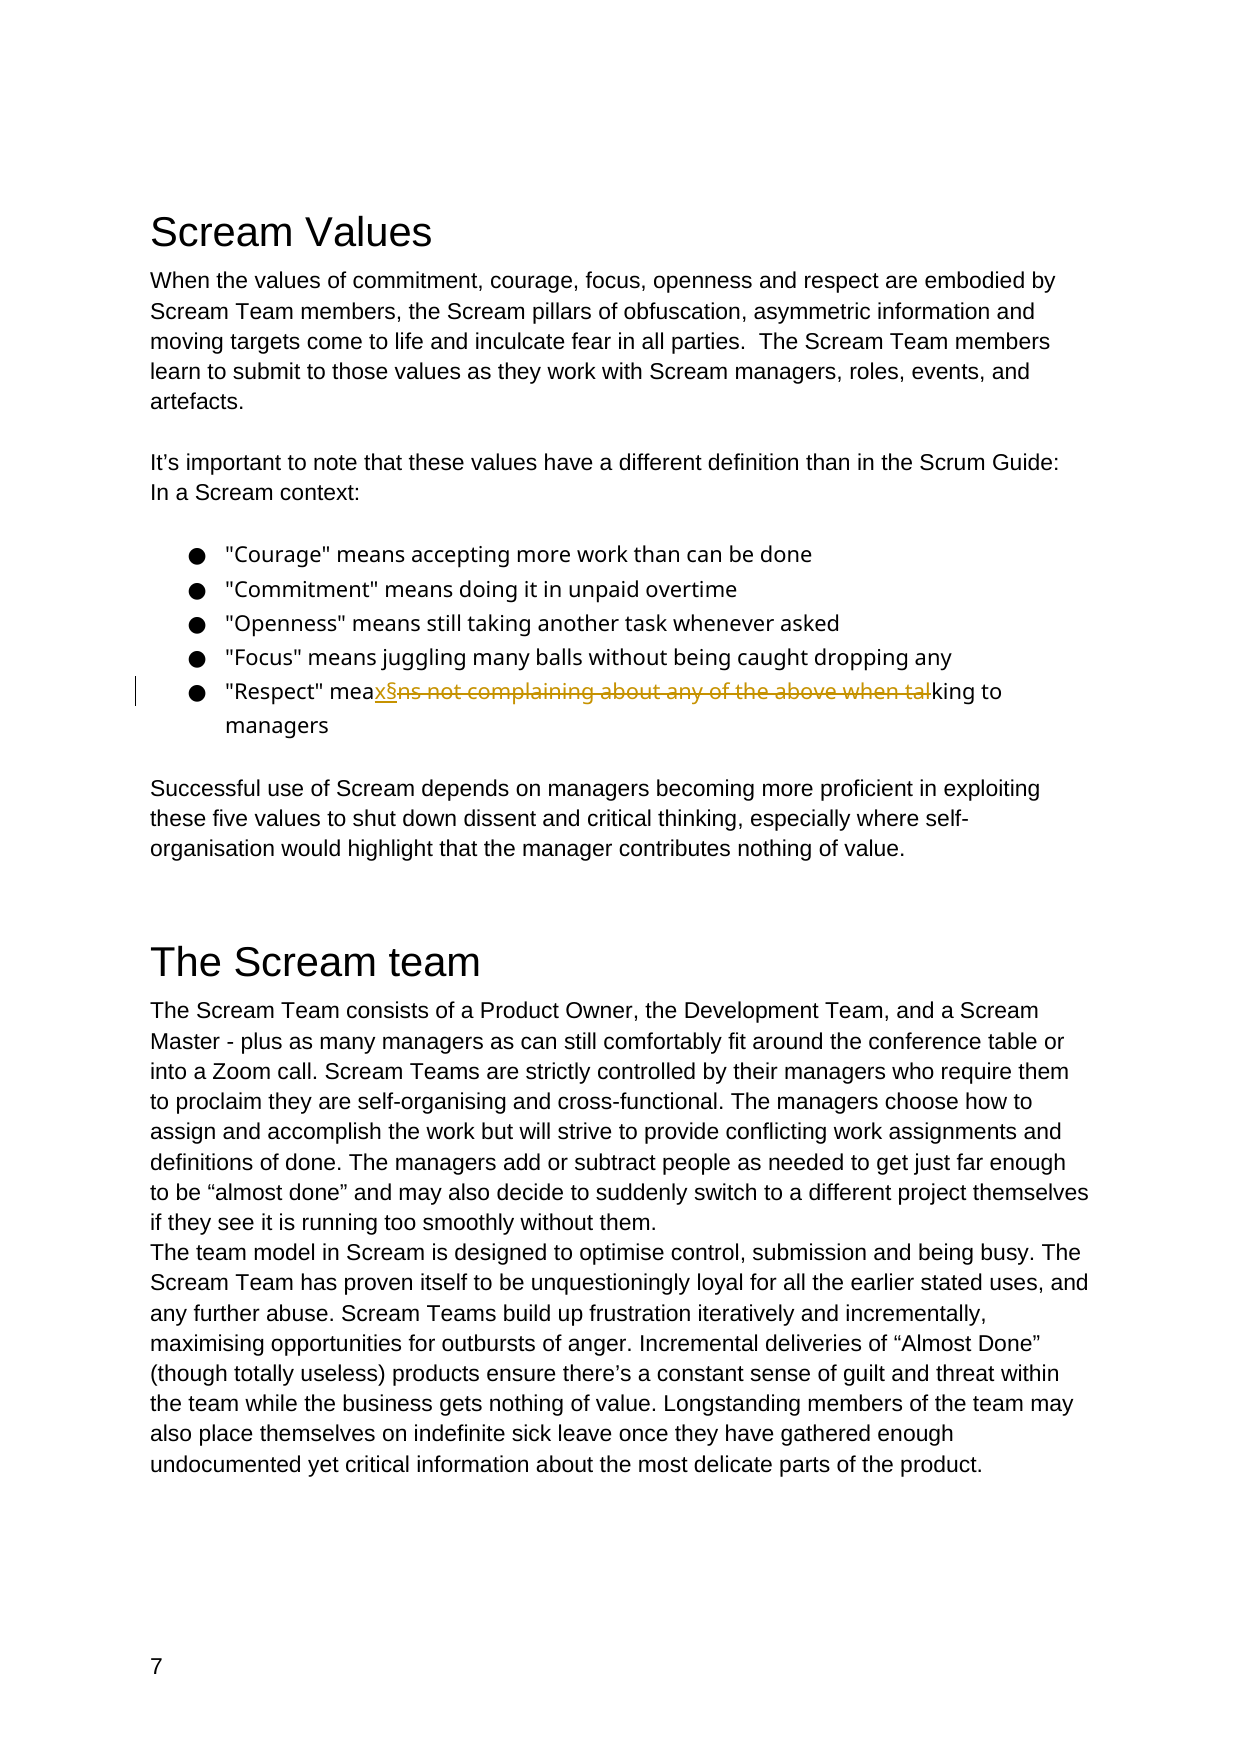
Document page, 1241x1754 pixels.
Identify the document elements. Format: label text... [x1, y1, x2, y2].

subtitle Scream Values [150, 207, 1090, 255]
text When the values of commitment, courage, focus, openness and respect are embodied by Scream Team members, the Scream pillars of obfuscation, asymmetric information and moving targets come to life and inculcate fear in all parties. The Scream Team members learn to submit to those values as they work with Scream managers, roles, events, and artefacts. [150, 267, 1090, 415]
text Successful use of Scream depends on managers becoming more proficient in exploiting these five values to shut down dissent and critical thinking, especially where self-organisation would highlight that the manager contributes nothing of value. [150, 774, 1090, 861]
list "Courage" means accepting more work than can be done [187, 539, 1090, 569]
text It’s important to note that these values have a different definition than in the Scrum Guide: [150, 449, 1090, 475]
text The Scream Team consists of a Product Owner, the Development Team, and a Scream Master - plus as many managers as can still comfortably fit around the conference table or into a Zoom call. Scream Teams are strictly controlled by their managers who require them to proclaim they are self-organising and cross-functional. The managers choose how to assign and accomplish the work but will strive to provide conflicting work assignments and definitions of done. The managers add or subtract people as needed to get just far enough to be “almost done” and may also decide to suddenly switch to a different project themselves if they see it is running too smoothly without them. [150, 997, 1090, 1235]
subtitle The Scream team [150, 937, 1090, 985]
list "Commitment" means doing it in unpaid overtime [187, 573, 1090, 603]
list "Focus" means juggling many balls without being caught dropping any [187, 642, 1090, 672]
text In a Scream context: [150, 479, 1090, 505]
list "Respect" meax§king to managers [187, 676, 1090, 740]
list "Openness" means still taking another task whenever asked [187, 608, 1090, 637]
text The team model in Scream is designed to optimise control, submission and being busy. The Scream Team has proven itself to be unquestioningly loyal for all the earlier stated uses, and any further abuse. Scream Teams build up frustration iteratively and incrementally, maximising opportunities for outbursts of anger. Incremental deliveries of “Almost Done” (though totally useless) products ensure there’s a constant sense of guilt and threat within the team while the business gets nothing of value. Longstanding members of the team may also place themselves on indefinite sick leave once they have gathered enough undocumented yet critical information about the most delicate parts of the product. [150, 1239, 1090, 1477]
